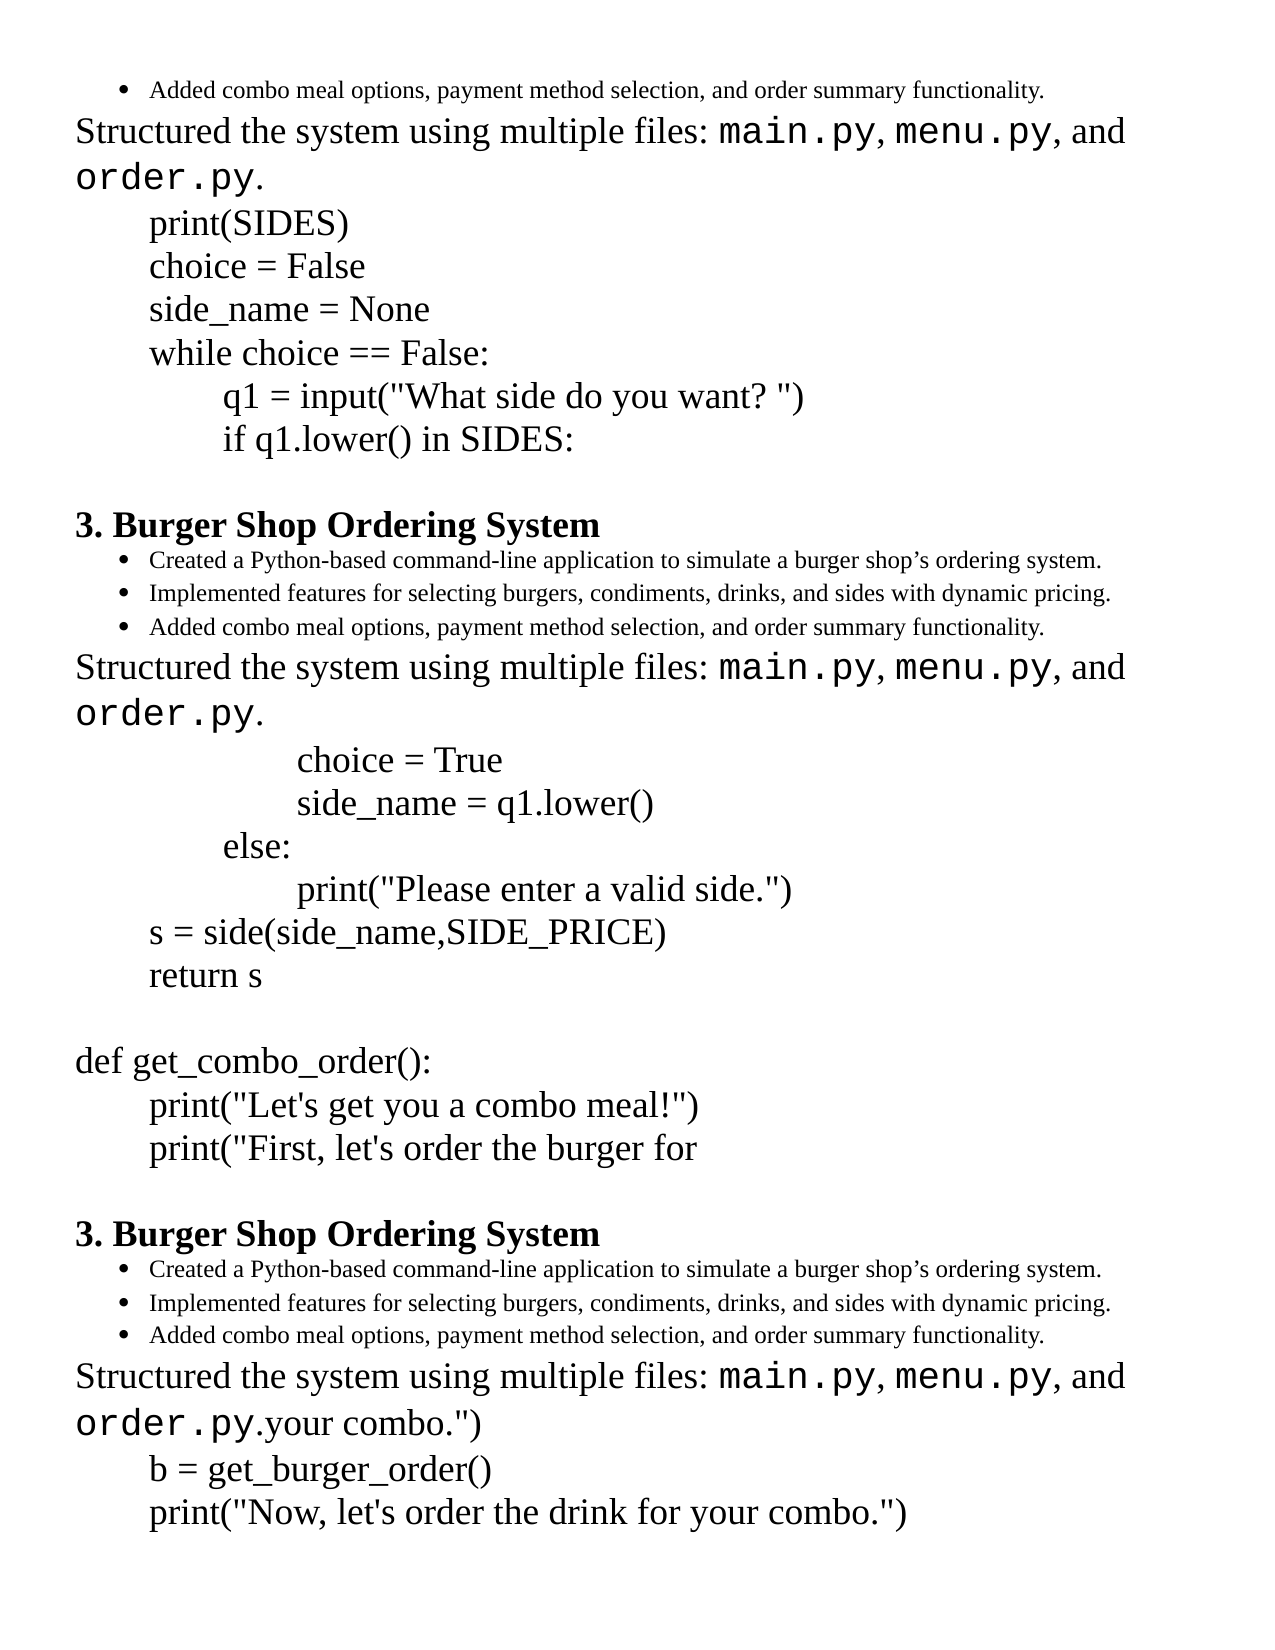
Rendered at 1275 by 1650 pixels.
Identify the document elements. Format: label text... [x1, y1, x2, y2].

text print("First, let's order the burger for [75, 1125, 1200, 1168]
text print("Now, let's order the drink for your combo.") [75, 1489, 1200, 1532]
text choice = False [75, 244, 1200, 287]
text Structured the system using multiple files: main.py, menu.py, and order.py. [75, 644, 1200, 737]
list Implemented features for selecting burgers, condiments, drinks, and sides with dynamic pricing. [119, 578, 1200, 607]
text s = side(side_name,SIDE_PRICE) [75, 909, 1200, 953]
text print(SIDES) [75, 201, 1200, 244]
text while choice == False: [75, 330, 1200, 373]
text def get_combo_order(): [75, 1039, 1200, 1082]
text else: [75, 823, 1200, 866]
list Created a Python-based command-line application to simulate a burger shop’s ordering system. [119, 1254, 1200, 1283]
text 3. Burger Shop Ordering System [75, 502, 1200, 546]
list Added combo meal options, payment method selection, and order summary functionality. [119, 75, 1200, 104]
list Added combo meal options, payment method selection, and order summary functionality. [119, 1321, 1200, 1349]
text return s [75, 953, 1200, 996]
text b = get_burger_order() [75, 1446, 1200, 1489]
text side_name = q1.lower() [75, 780, 1200, 823]
text q1 = input("What side do you want? ") [75, 373, 1200, 416]
text if q1.lower() in SIDES: [75, 416, 1200, 459]
text choice = True [75, 737, 1200, 780]
list Implemented features for selecting burgers, condiments, drinks, and sides with dynamic pricing. [119, 1288, 1200, 1316]
text Structured the system using multiple files: main.py, menu.py, and order.py.your combo.") [75, 1354, 1200, 1446]
text side_name = None [75, 287, 1200, 330]
text print("Please enter a valid side.") [75, 866, 1200, 909]
list Added combo meal options, payment method selection, and order summary functionality. [119, 612, 1200, 640]
list Created a Python-based command-line application to simulate a burger shop’s ordering system. [119, 546, 1200, 574]
text Structured the system using multiple files: main.py, menu.py, and order.py. [75, 108, 1200, 201]
text 3. Burger Shop Ordering System [75, 1211, 1200, 1254]
text print("Let's get you a combo meal!") [75, 1082, 1200, 1125]
